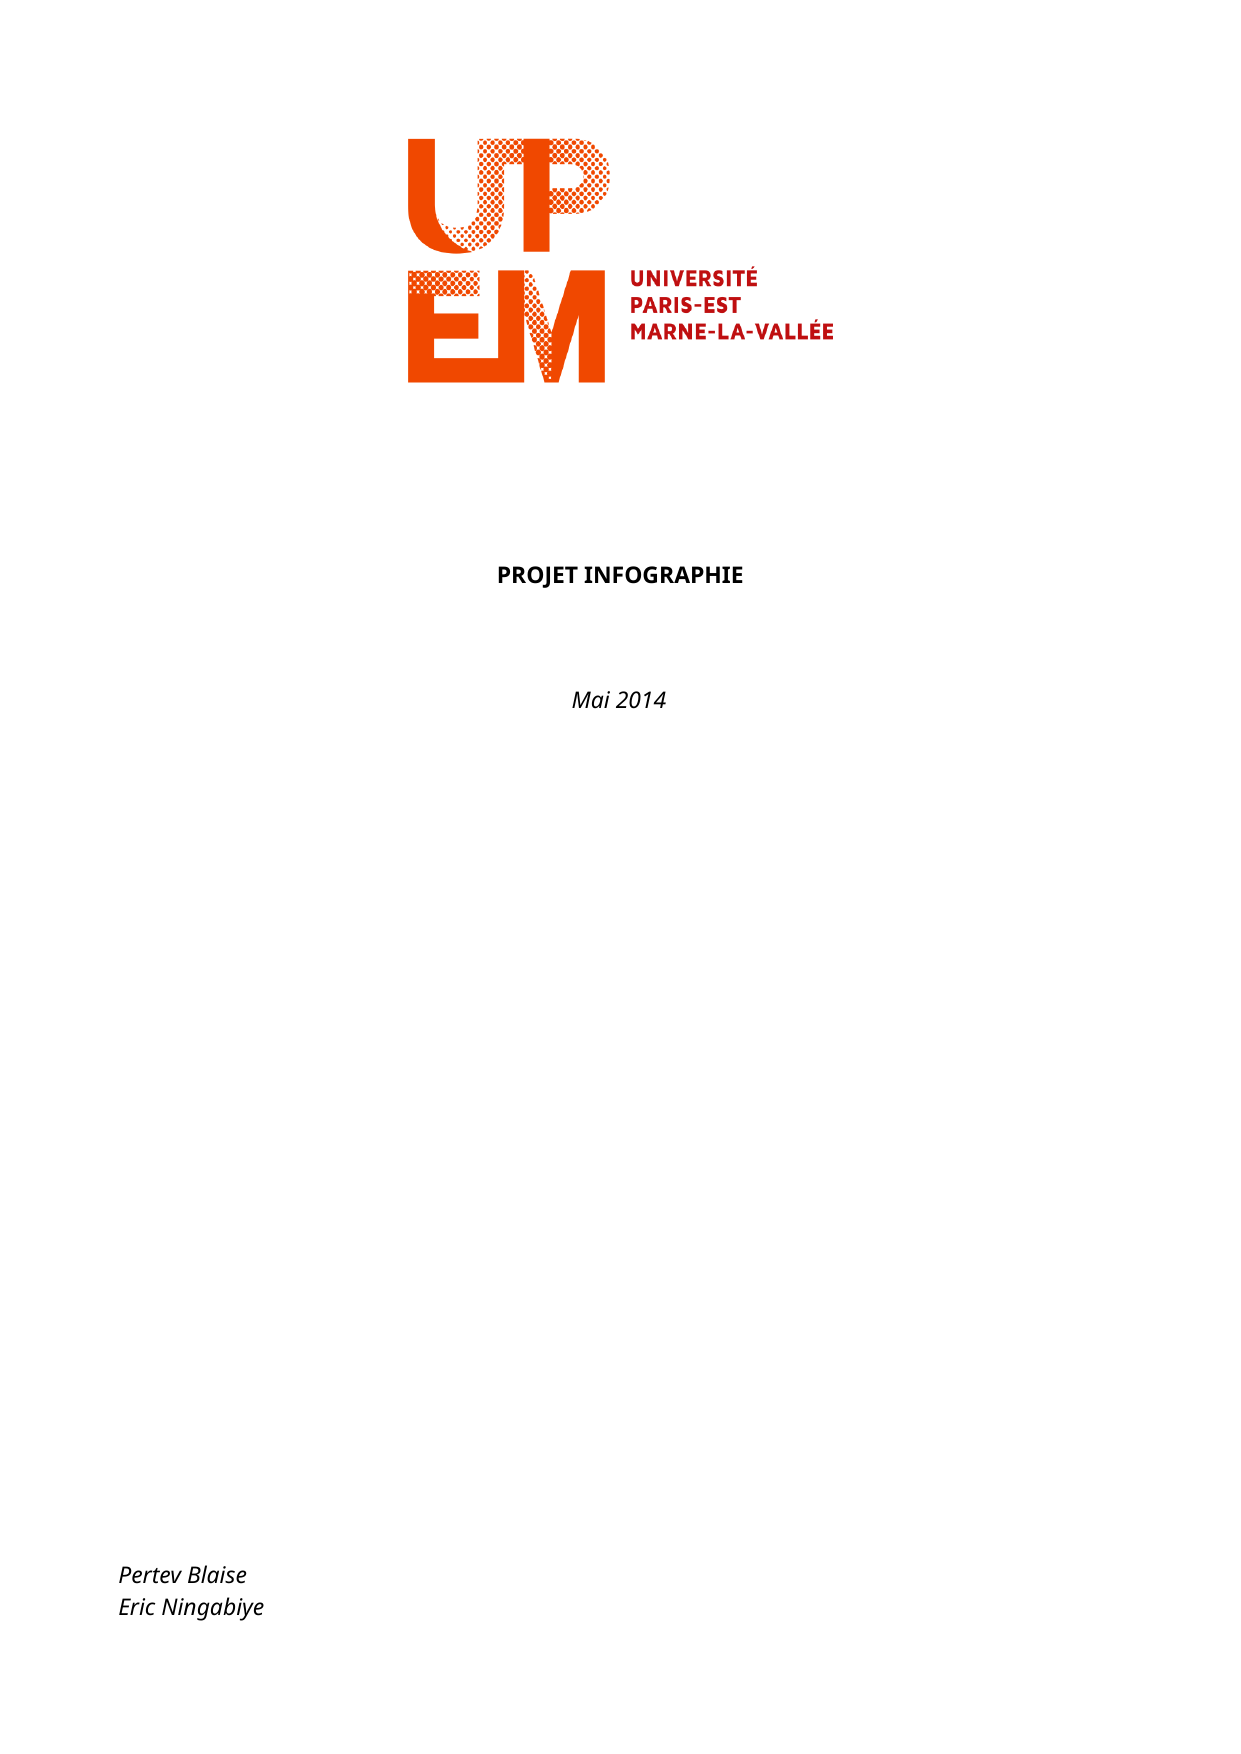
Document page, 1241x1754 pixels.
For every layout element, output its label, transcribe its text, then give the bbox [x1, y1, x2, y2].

text Mai 2014 [118, 684, 1122, 716]
text Eric Ningabiye [118, 1591, 1122, 1622]
text PROJET INFOGRAPHIE [118, 559, 1122, 591]
picture [327, 136, 914, 385]
text Pertev Blaise [118, 1559, 1122, 1591]
